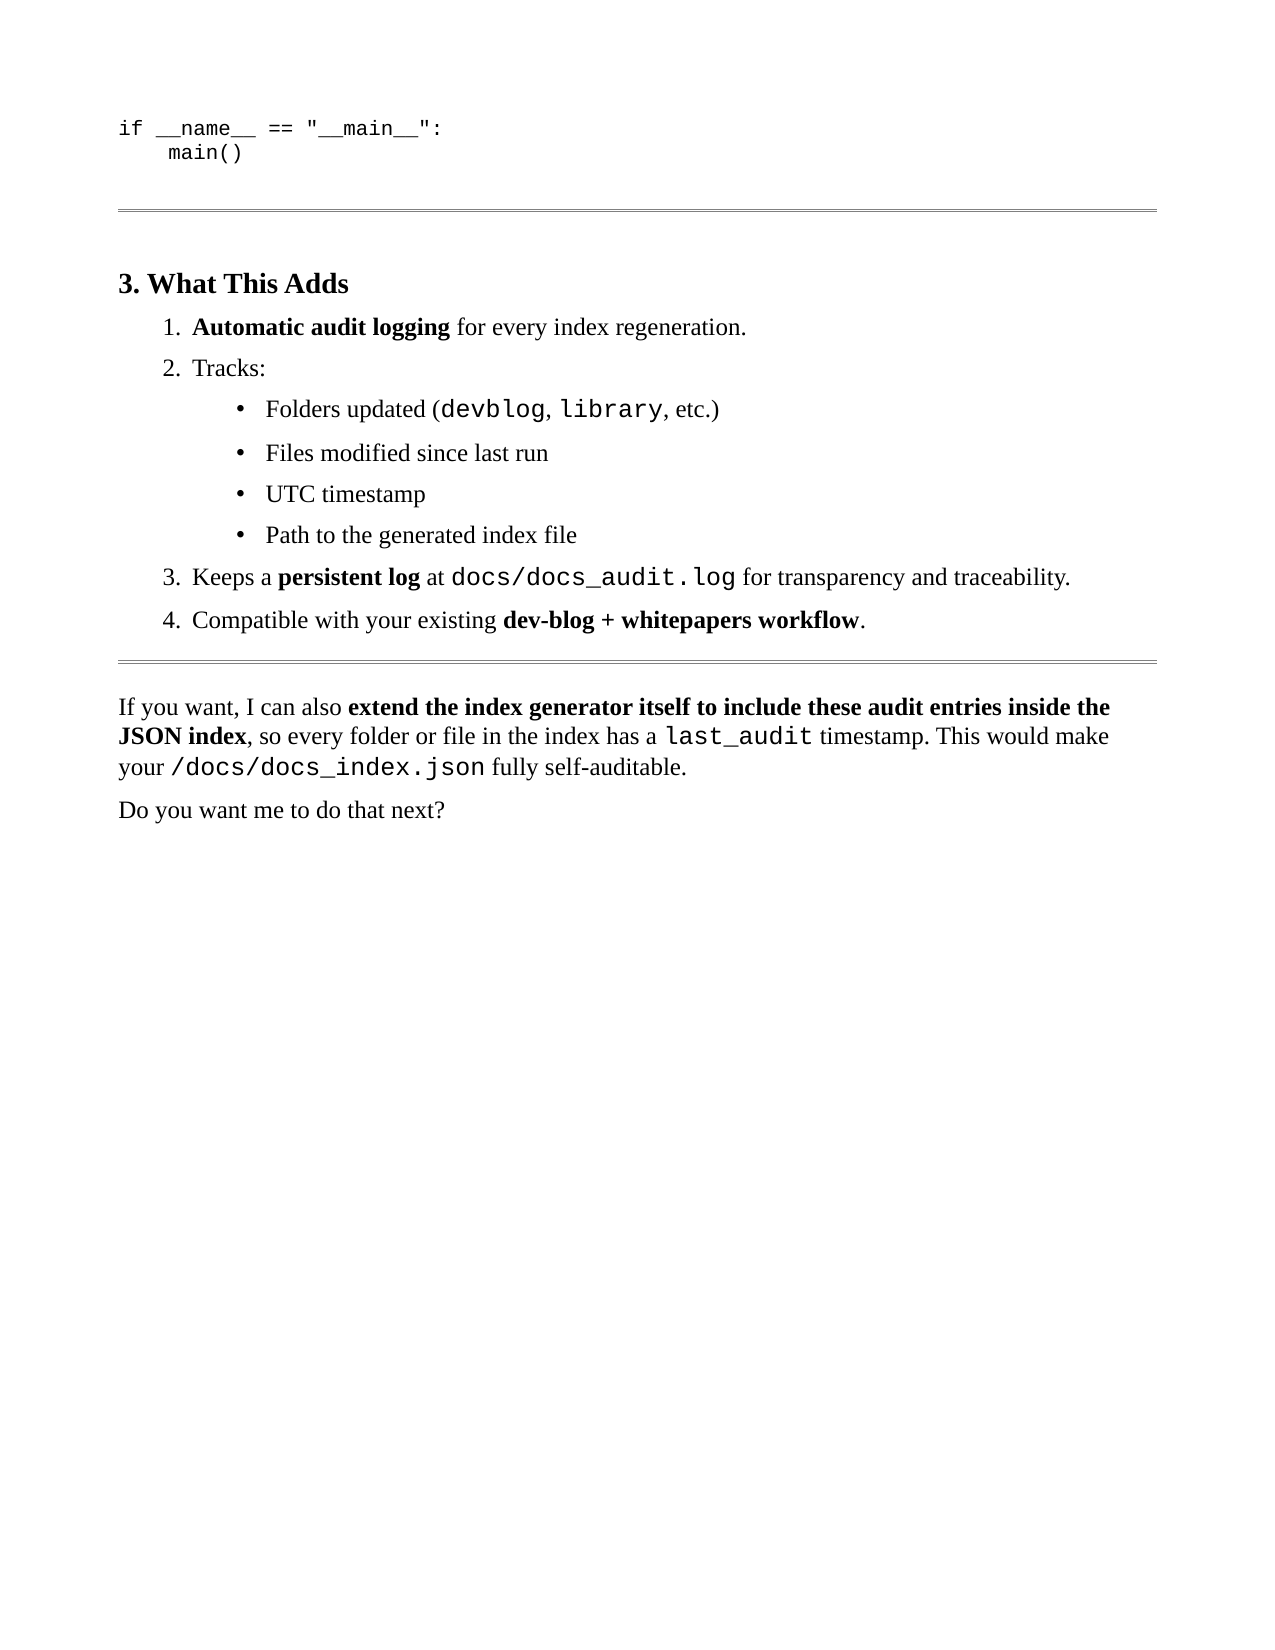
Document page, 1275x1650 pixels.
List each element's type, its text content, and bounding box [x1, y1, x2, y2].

list Files modified since last run [236, 438, 1157, 467]
list Keeps a persistent log at docs/docs_audit.log for transparency and traceability. [162, 562, 1157, 592]
list UTC timestamp [236, 479, 1157, 508]
list Path to the generated index file [236, 520, 1157, 549]
text if __name__ == "__main__": [118, 118, 1157, 142]
list Tracks: [162, 353, 1157, 382]
text Do you want me to do that next? [118, 795, 1157, 824]
list Automatic audit logging for every index regeneration. [162, 312, 1157, 341]
list Compatible with your existing dev-blog + whitepapers workflow. [162, 605, 1157, 634]
subtitle 3. What This Adds [118, 266, 1157, 299]
list Folders updated (devblog, library, etc.) [236, 394, 1157, 425]
text main() [118, 142, 1157, 165]
text If you want, I can also extend the index generator itself to include these audit entries inside the JSON index, so every folder or file in the index has a last_audit timestamp. This would make your /docs/docs_index.json fully self-auditable. [118, 692, 1157, 783]
